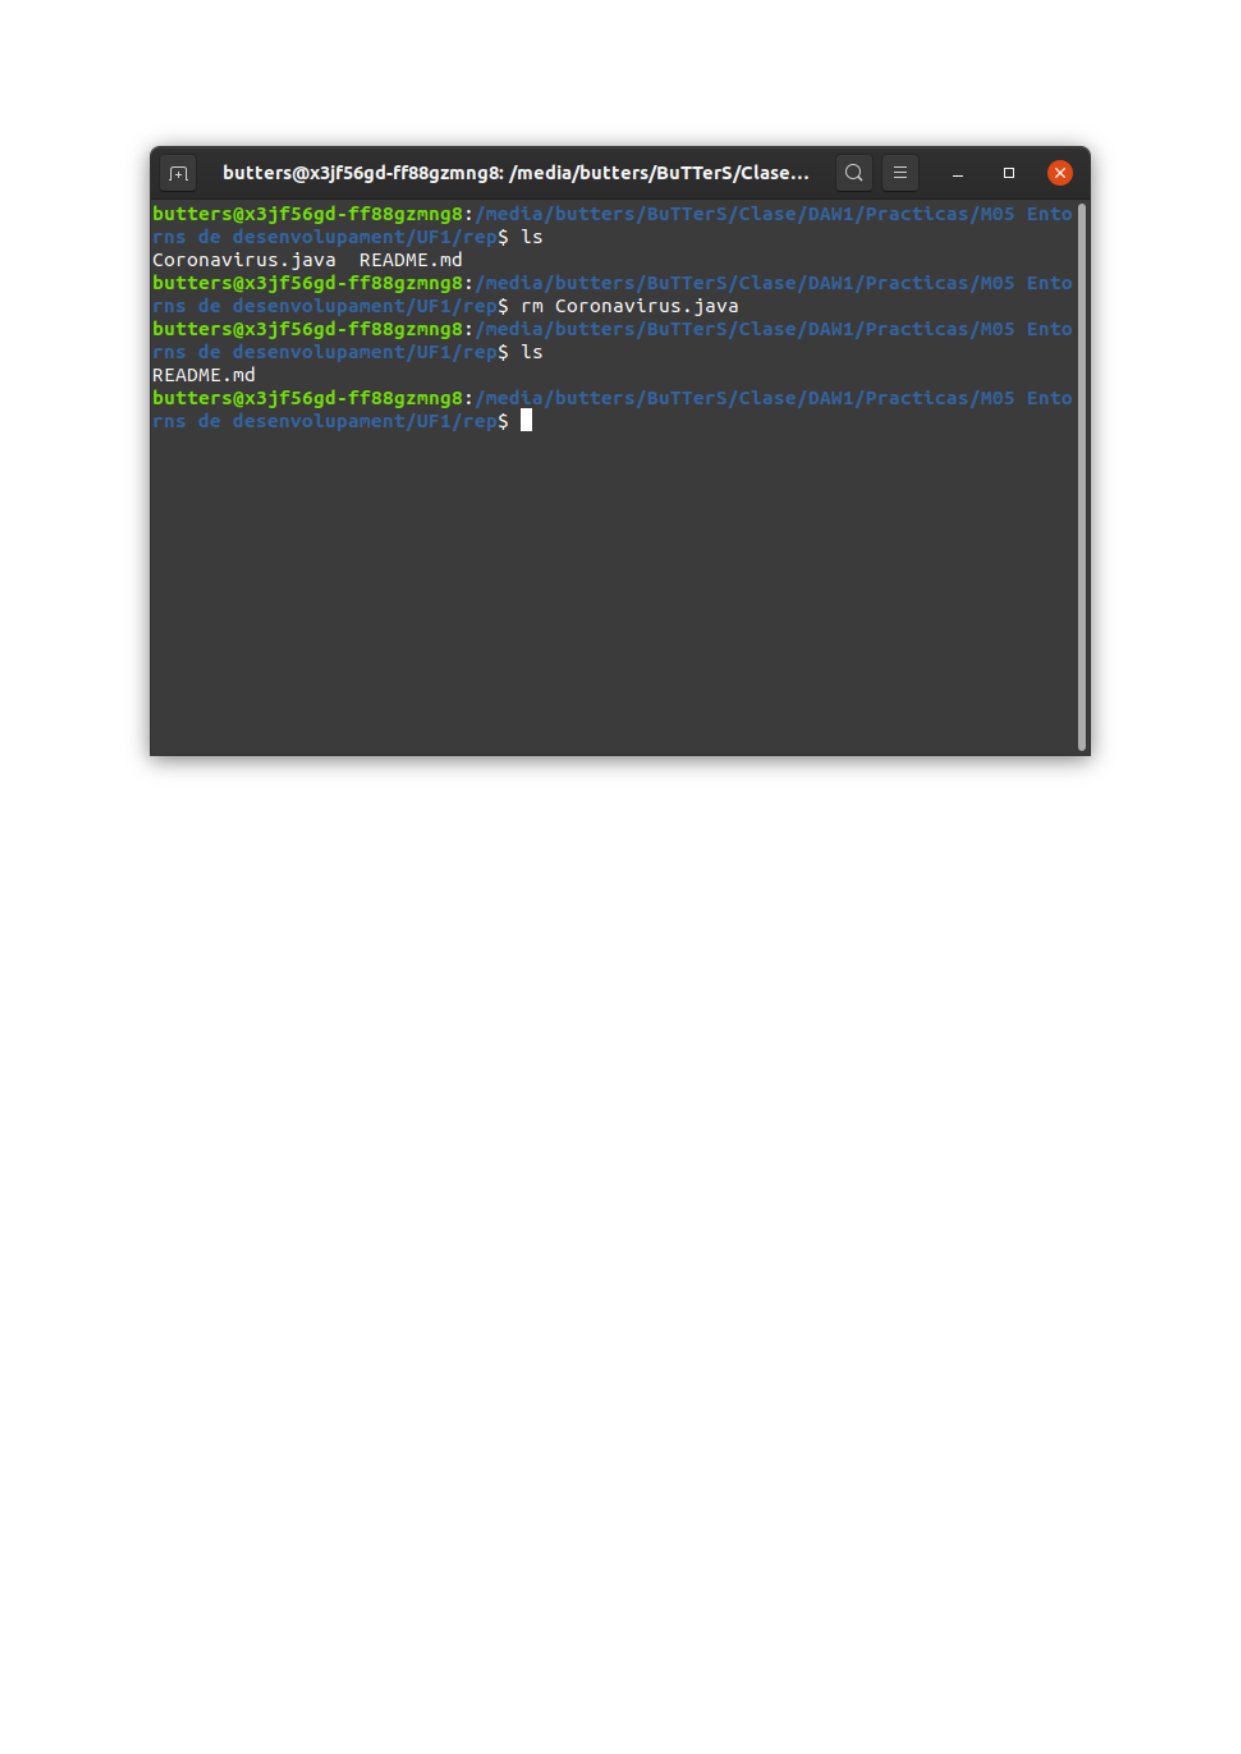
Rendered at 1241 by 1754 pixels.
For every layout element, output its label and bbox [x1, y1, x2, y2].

picture [118, 118, 1123, 792]
